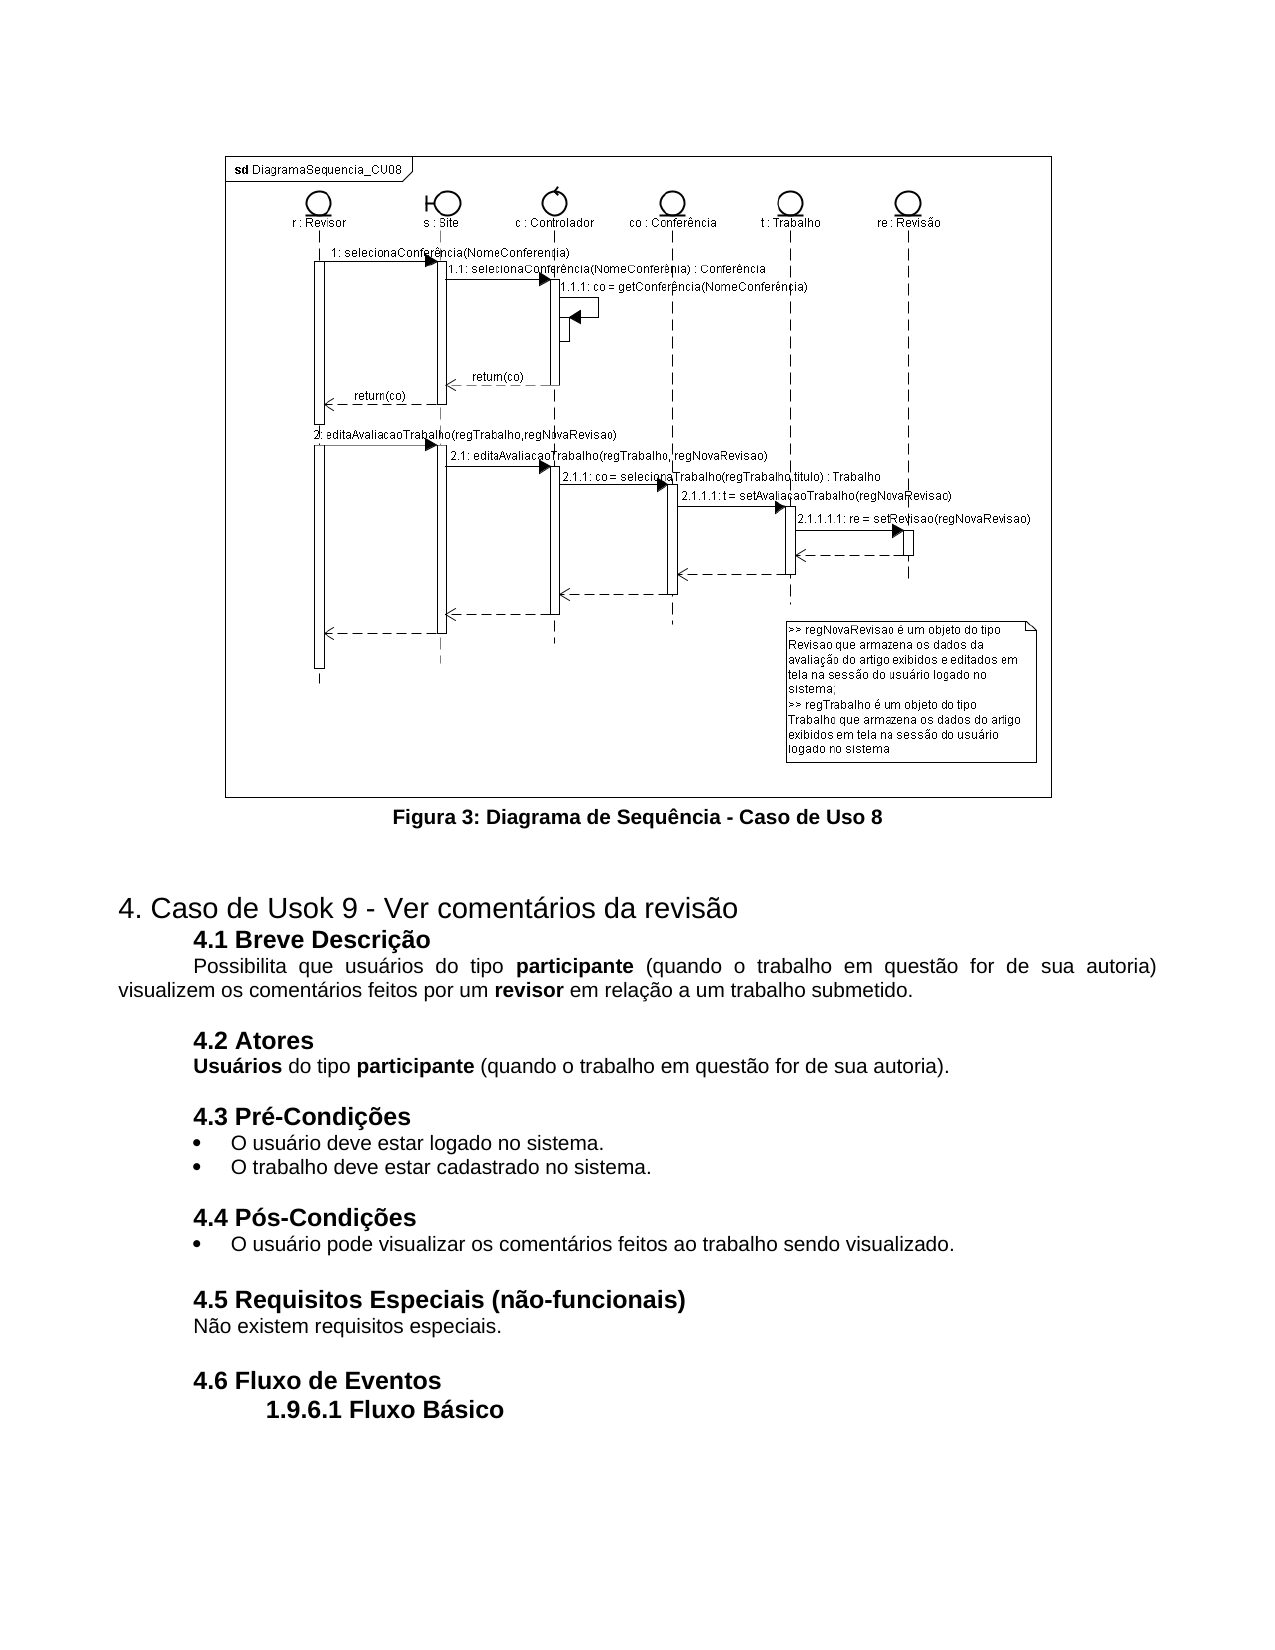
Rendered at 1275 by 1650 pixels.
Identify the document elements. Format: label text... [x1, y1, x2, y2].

text 4.6 Fluxo de Eventos [118, 1366, 1157, 1395]
text 4.1 Breve Descrição [118, 925, 1157, 954]
text 4.4 Pós-Condições [118, 1203, 1157, 1232]
text Não existem requisitos especiais. [118, 1313, 1157, 1337]
list O usuário deve estar logado no sistema. [193, 1131, 1157, 1155]
text 4.2 Atores [118, 1026, 1157, 1054]
text 4.3 Pré-Condições [118, 1102, 1157, 1131]
list O usuário pode visualizar os comentários feitos ao trabalho sendo visualizado. [193, 1232, 1157, 1256]
list O trabalho deve estar cadastrado no sistema. [193, 1155, 1157, 1179]
subtitle 4. Caso de Usok 9 - Ver comentários da revisão [118, 891, 1157, 925]
text Possibilita que usuários do tipo participante (quando o trabalho em questão for de sua autoria) visualizem os comentários feitos por um revisor em relação a um trabalho submetido. [118, 954, 1157, 1002]
picture [215, 146, 1060, 806]
text 4.5 Requisitos Especiais (não-funcionais) [118, 1285, 1157, 1313]
text 1.9.6.1 Fluxo Básico [118, 1395, 1157, 1424]
text Usuários do tipo participante (quando o trabalho em questão for de sua autoria). [118, 1054, 1157, 1078]
text Figura 3: Diagrama de Sequência - Caso de Uso 8 [118, 147, 1157, 829]
